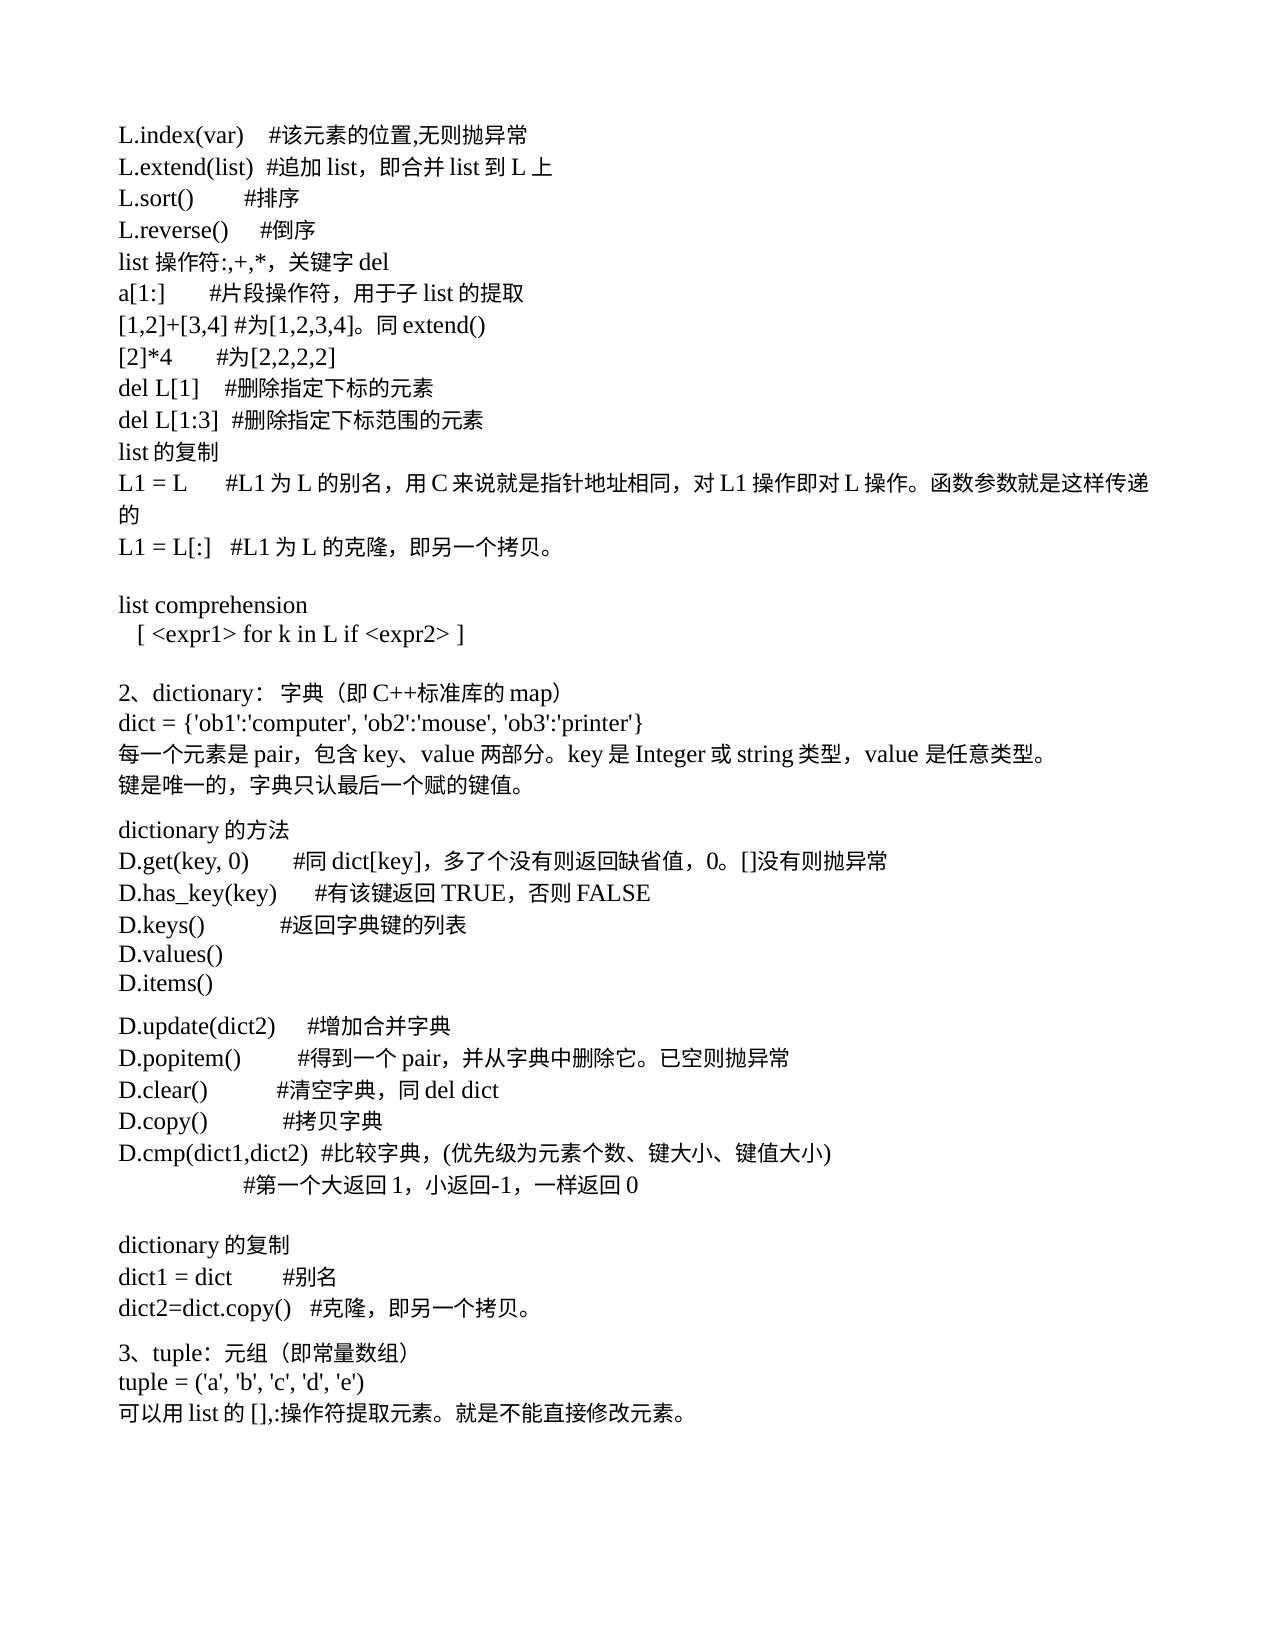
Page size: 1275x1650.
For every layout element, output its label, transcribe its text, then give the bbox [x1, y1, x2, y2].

text 3、tuple：元组（即常量数组） tuple = ('a', 'b', 'c', 'd', 'e') 可以用list的 [],:操作符提取元素。就是不能直接修改元素。 [118, 1336, 1157, 1428]
text L.index(var) #该元素的位置,无则抛异常 L.extend(list) #追加list，即合并list到L上 L.sort() #排序 L.reverse() #倒序 list 操作符:,+,*，关键字del a[1:] #片段操作符，用于子list的提取 [1,2]+[3,4] #为[1,2,3,4]。同extend() [2]*4 #为[2,2,2,2] del L[1] #删除指定下标的元素 del L[1:3] #删除指定下标范围的元素 list的复制 L1 = L #L1为L的别名，用C来说就是指针地址相同，对L1操作即对L操作。函数参数就是这样传递的 L1 = L[:] #L1为L的克隆，即另一个拷贝。 list comprehension [ <expr1> for k in L if <expr2> ] 2、dictionary： 字典（即C++标准库的map） dict = {'ob1':'computer', 'ob2':'mouse', 'ob3':'printer'} 每一个元素是pair，包含key、value两部分。key是Integer或string类型，value 是任意类型。 键是唯一的，字典只认最后一个赋的键值。 [118, 118, 1157, 800]
text dictionary的方法 D.get(key, 0) #同dict[key]，多了个没有则返回缺省值，0。[]没有则抛异常 D.has_key(key) #有该键返回TRUE，否则FALSE D.keys() #返回字典键的列表 D.values() D.items() [118, 813, 1157, 997]
text D.update(dict2) #增加合并字典 D.popitem() #得到一个pair，并从字典中删除它。已空则抛异常 D.clear() #清空字典，同del dict D.copy() #拷贝字典 D.cmp(dict1,dict2) #比较字典，(优先级为元素个数、键大小、键值大小) #第一个大返回1，小返回-1，一样返回0 dictionary的复制 dict1 = dict #别名 dict2=dict.copy() #克隆，即另一个拷贝。 [118, 1009, 1157, 1323]
